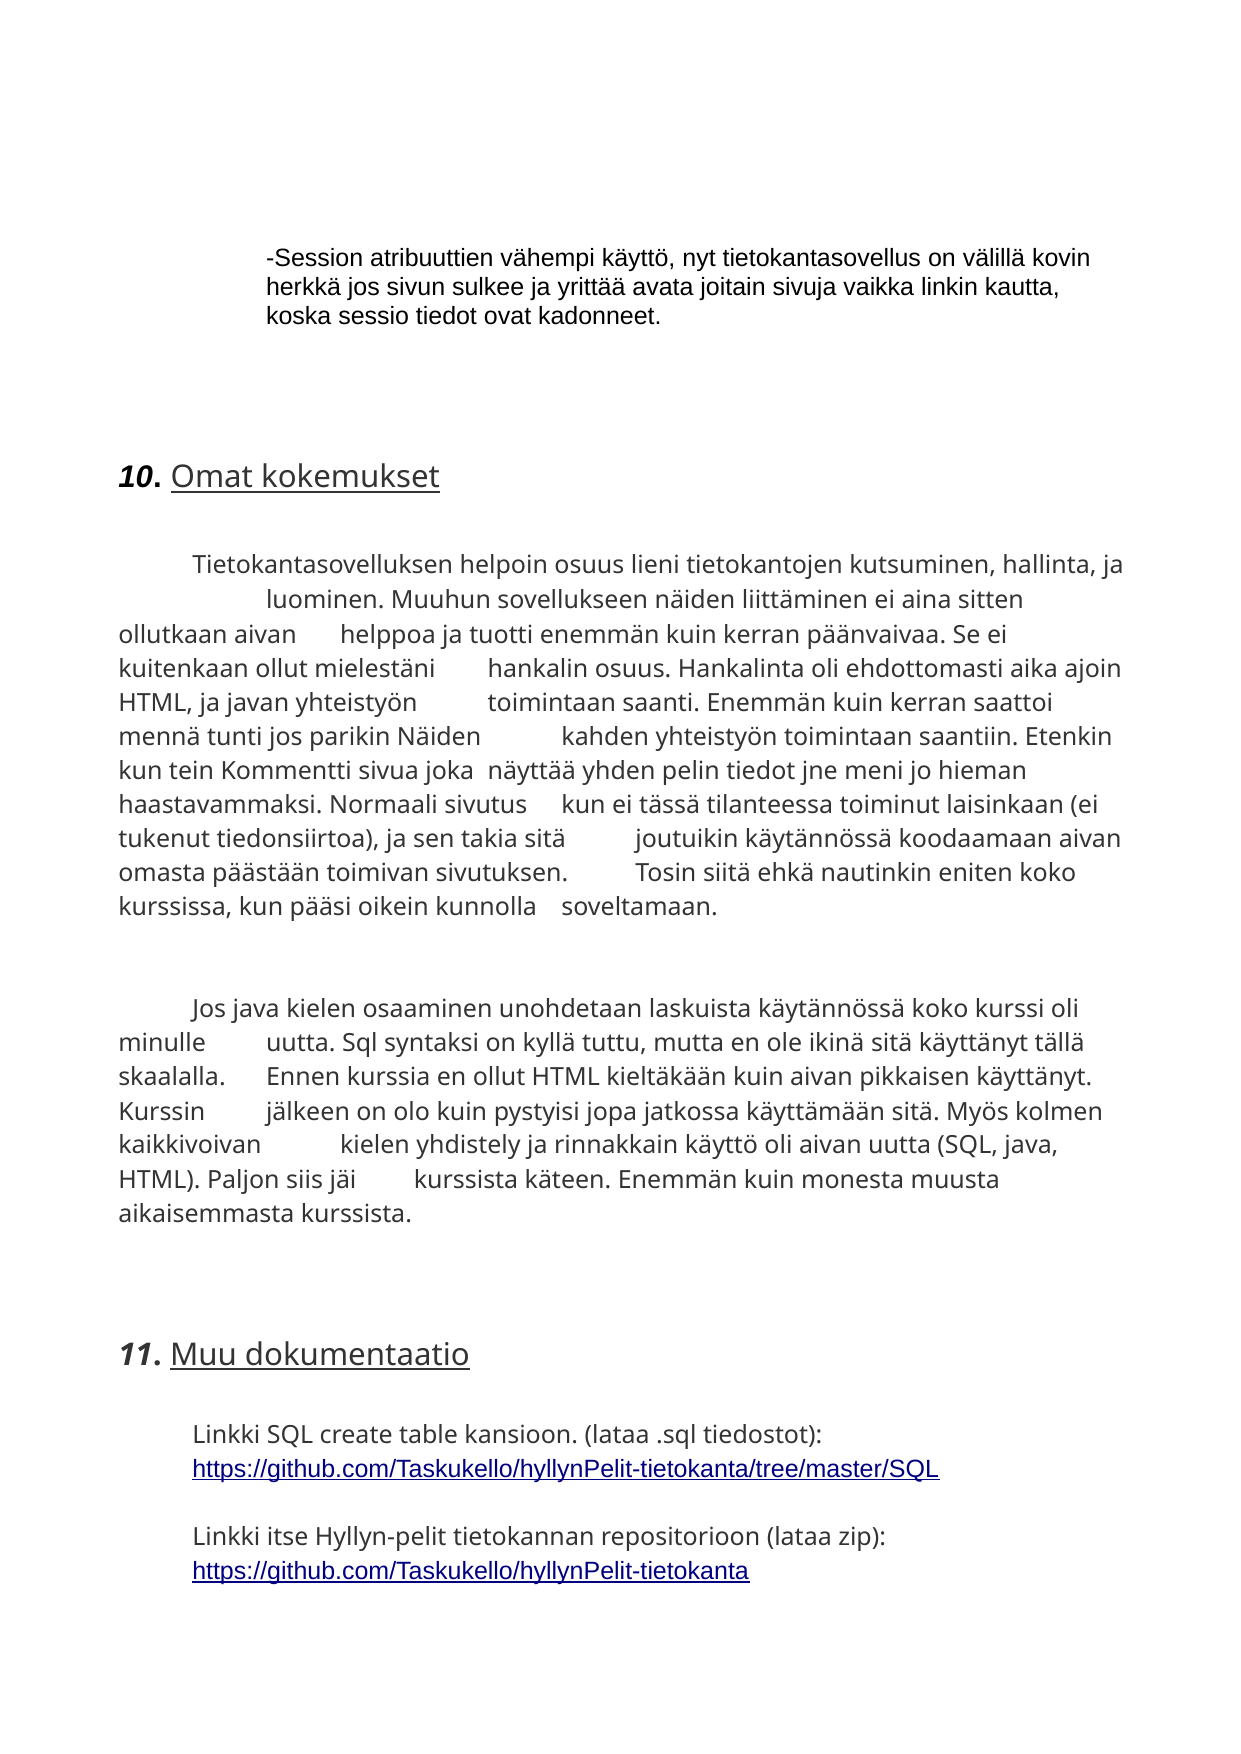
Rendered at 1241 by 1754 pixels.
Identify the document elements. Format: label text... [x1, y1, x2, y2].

text https://github.com/Taskukello/hyllynPelit-tietokanta [118, 1553, 1129, 1587]
text -Session atribuuttien vähempi käyttö, nyt tietokantasovellus on välillä kovin herkkä jos sivun sulkee ja yrittää avata joitain sivuja vaikka linkin kautta, koska sessio tiedot ovat kadonneet. [118, 243, 1129, 329]
text Jos java kielen osaaminen unohdetaan laskuista käytännössä koko kurssi oli minulle uutta. Sql syntaksi on kyllä tuttu, mutta en ole ikinä sitä käyttänyt tällä skaalalla. Ennen kurssia en ollut HTML kieltäkään kuin aivan pikkaisen käyttänyt. Kurssin jälkeen on olo kuin pystyisi jopa jatkossa käyttämään sitä. Myös kolmen kaikkivoivan kielen yhdistely ja rinnakkain käyttö oli aivan uutta (SQL, java, HTML). Paljon siis jäi kurssista käteen. Enemmän kuin monesta muusta aikaisemmasta kurssista. [118, 991, 1129, 1229]
text 10. Omat kokemukset [118, 454, 1129, 497]
text Tietokantasovelluksen helpoin osuus lieni tietokantojen kutsuminen, hallinta, ja luominen. Muuhun sovellukseen näiden liittäminen ei aina sitten ollutkaan aivan helppoa ja tuotti enemmän kuin kerran päänvaivaa. Se ei kuitenkaan ollut mielestäni hankalin osuus. Hankalinta oli ehdottomasti aika ajoin HTML, ja javan yhteistyön toimintaan saanti. Enemmän kuin kerran saattoi mennä tunti jos parikin Näiden kahden yhteistyön toimintaan saantiin. Etenkin kun tein Kommentti sivua joka näyttää yhden pelin tiedot jne meni jo hieman haastavammaksi. Normaali sivutus kun ei tässä tilanteessa toiminut laisinkaan (ei tukenut tiedonsiirtoa), ja sen takia sitä joutuikin käytännössä koodaamaan aivan omasta päästään toimivan sivutuksen. Tosin siitä ehkä nautinkin eniten koko kurssissa, kun pääsi oikein kunnolla soveltamaan. [118, 539, 1129, 923]
text 11. Muu dokumentaatio [118, 1332, 1129, 1374]
text Linkki SQL create table kansioon. (lataa .sql tiedostot): [118, 1417, 1129, 1451]
text Linkki itse Hyllyn-pelit tietokannan repositorioon (lataa zip): [118, 1519, 1129, 1553]
text https://github.com/Taskukello/hyllynPelit-tietokanta/tree/master/SQL [118, 1451, 1129, 1485]
